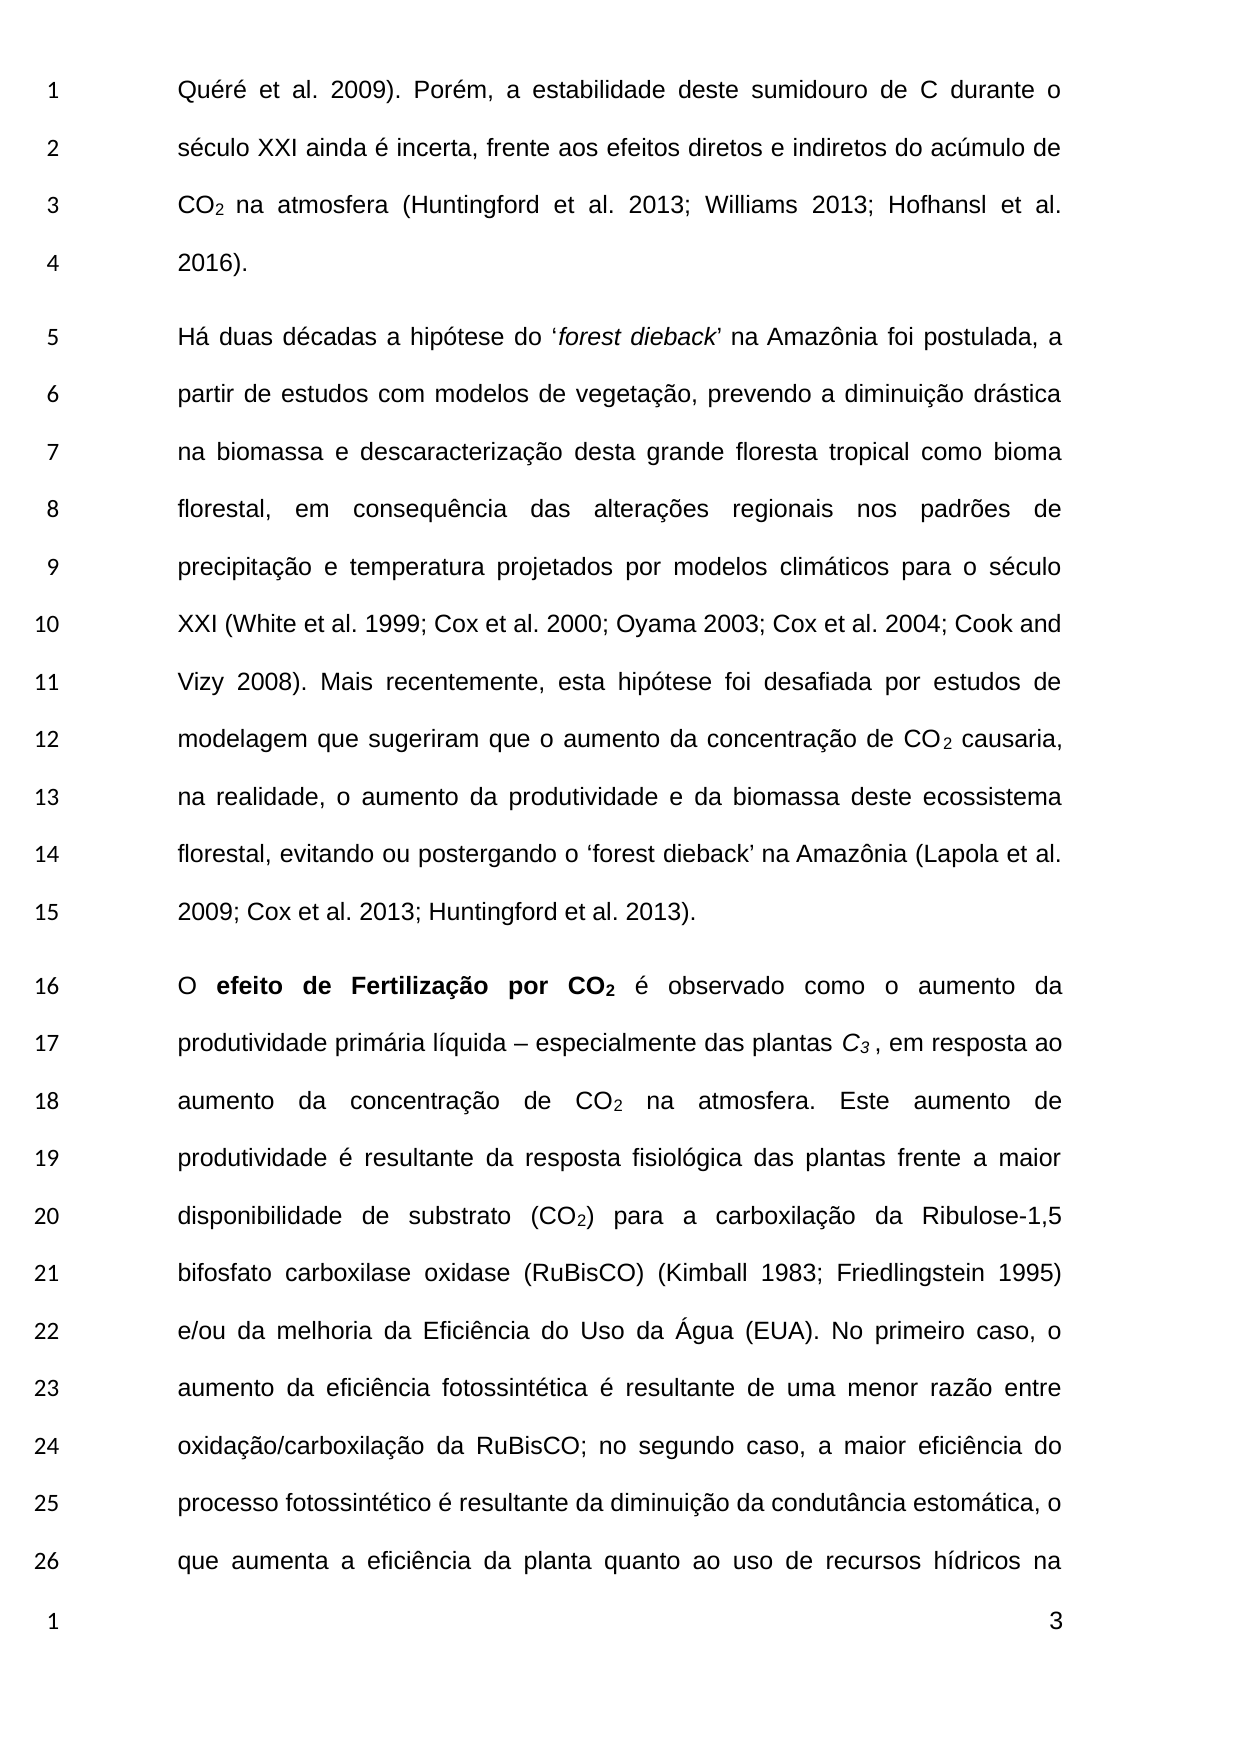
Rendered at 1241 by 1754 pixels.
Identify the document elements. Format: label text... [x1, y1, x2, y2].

text O efeito de Fertilização por CO2 é observado como o aumento da produtividade primária líquida – especialmente das plantas C3 , em resposta ao aumento da concentração de CO2 na atmosfera. Este aumento de produtividade é resultante da resposta fisiológica das plantas frente a maior disponibilidade de substrato (CO2) para a carboxilação da Ribulose-1,5 bifosfato carboxilase oxidase (RuBisCO) (Kimball 1983; Friedlingstein 1995) e/ou da melhoria da Eficiência do Uso da Água (EUA). No primeiro caso, o aumento da eficiência fotossintética é resultante de uma menor razão entre oxidação/carboxilação da RuBisCO; no segundo caso, a maior eficiência do processo fotossintético é resultante da diminuição da condutância estomática, o que aumenta a eficiência da planta quanto ao uso de recursos hídricos na [177, 971, 1063, 1574]
text Há duas décadas a hipótese do ‘forest dieback’ na Amazônia foi postulada, a partir de estudos com modelos de vegetação, prevendo a diminuição drástica na biomassa e descaracterização desta grande floresta tropical como bioma florestal, em consequência das alterações regionais nos padrões de precipitação e temperatura projetados por modelos climáticos para o século XXI (White et al. 1999; Cox et al. 2000; Oyama 2003; Cox et al. 2004; Cook and Vizy 2008). Mais recentemente, esta hipótese foi desafiada por estudos de modelagem que sugeriram que o aumento da concentração de CO2 causaria, na realidade, o aumento da produtividade e da biomassa deste ecossistema florestal, evitando ou postergando o ‘forest dieback’ na Amazônia (Lapola et al. 2009; Cox et al. 2013; Huntingford et al. 2013). [177, 322, 1063, 925]
text Quéré et al. 2009). Porém, a estabilidade deste sumidouro de C durante o século XXI ainda é incerta, frente aos efeitos diretos e indiretos do acúmulo de CO2 na atmosfera (Huntingford et al. 2013; Williams 2013; Hofhansl et al. 2016). [177, 75, 1063, 276]
